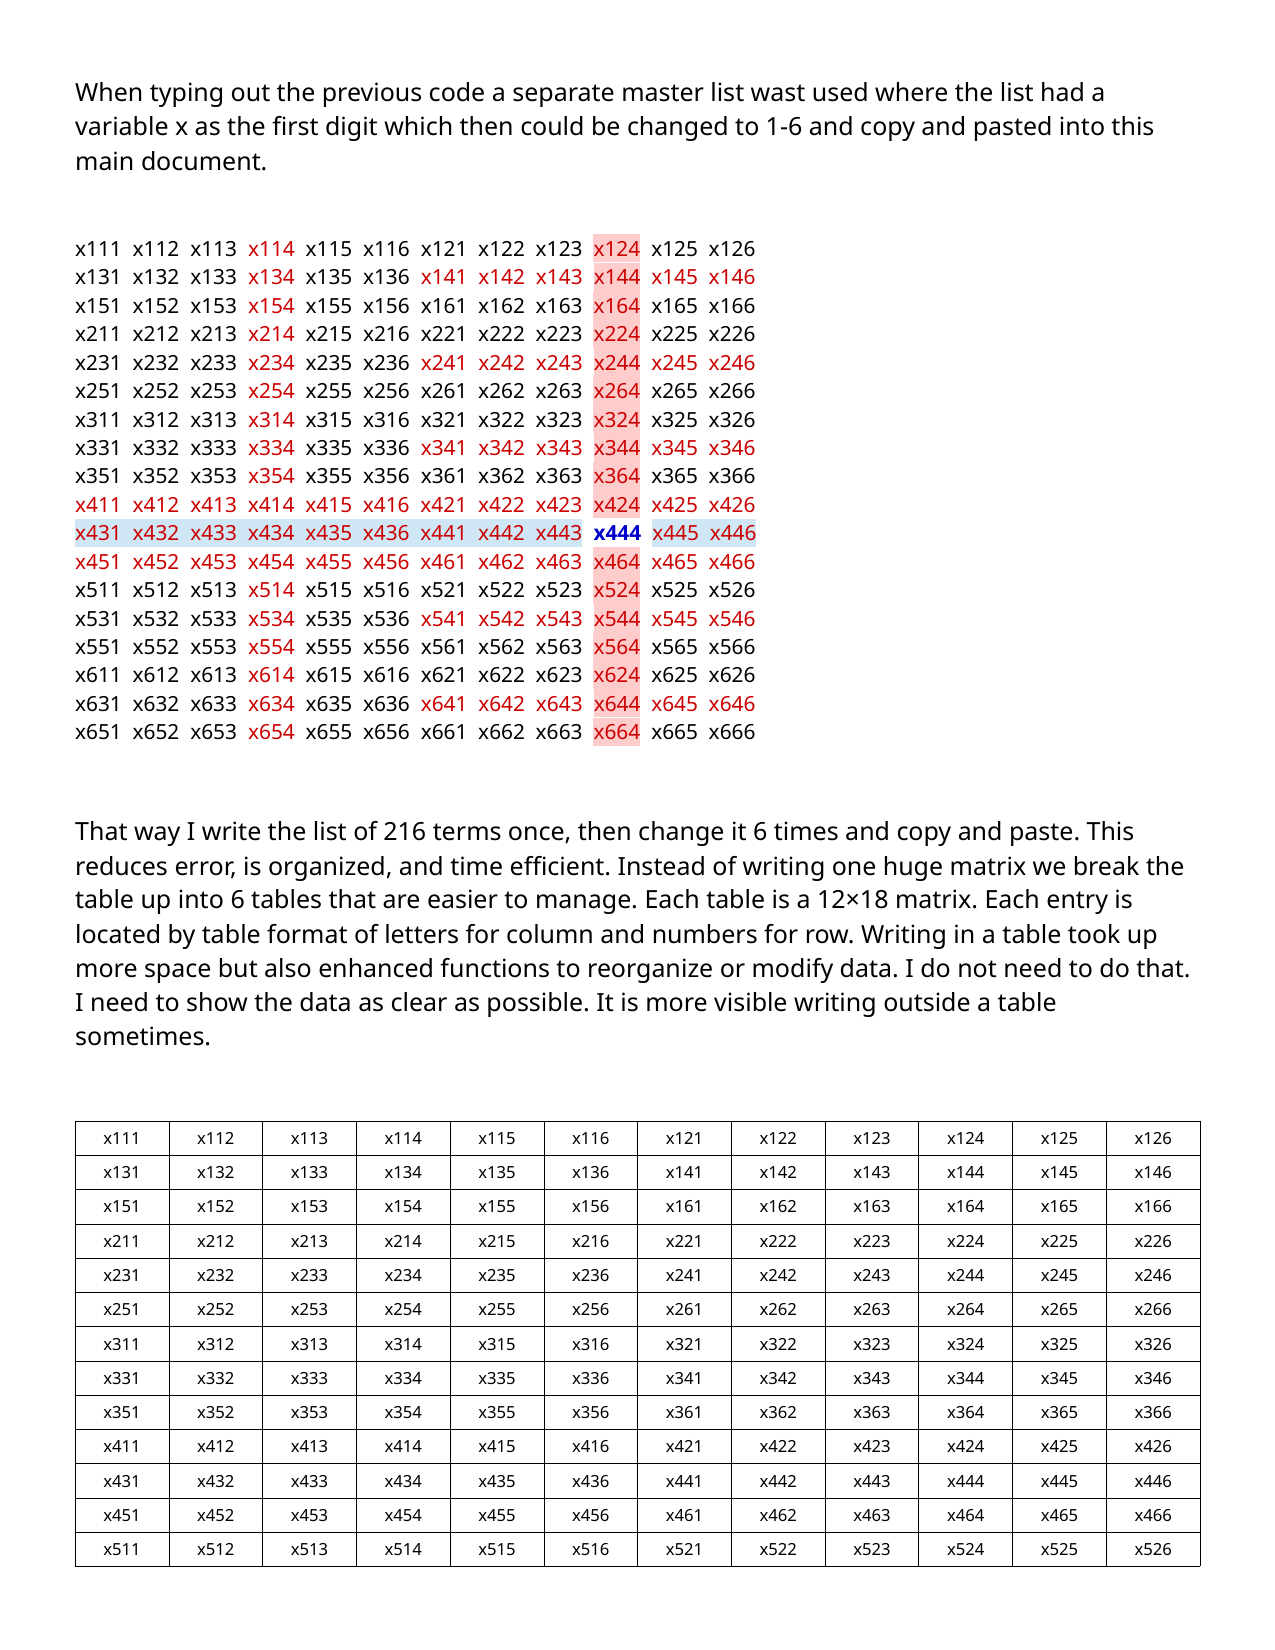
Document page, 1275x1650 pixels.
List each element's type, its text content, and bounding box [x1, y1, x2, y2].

table_cell x211 [76, 1225, 169, 1258]
text x511 x512 x513 x514 x515 x516 x521 x522 x523 x524 x525 x526 [75, 575, 1200, 604]
table_cell x214 [357, 1225, 450, 1258]
table_cell x233 [263, 1259, 356, 1292]
text x351 x352 x353 x354 x355 x356 x361 x362 x363 x364 x365 x366 [75, 462, 1200, 490]
table_cell x221 [638, 1225, 731, 1258]
table_cell x451 [76, 1499, 169, 1532]
table_cell x415 [451, 1430, 544, 1463]
table_header x115 [451, 1122, 544, 1155]
table_cell x266 [1107, 1293, 1200, 1326]
table_cell x164 [919, 1190, 1012, 1223]
table_cell x362 [732, 1396, 825, 1429]
table_cell x213 [263, 1225, 356, 1258]
table_cell x142 [732, 1156, 825, 1189]
table_cell x141 [638, 1156, 731, 1189]
table_cell x412 [170, 1430, 262, 1463]
table_cell x312 [170, 1327, 262, 1361]
table_cell x424 [919, 1430, 1012, 1463]
table_cell x154 [357, 1190, 450, 1223]
table_cell x336 [545, 1362, 637, 1395]
table_cell x252 [170, 1293, 262, 1326]
table_header x114 [357, 1122, 450, 1155]
text x331 x332 x333 x334 x335 x336 x341 x342 x343 x344 x345 x346 [75, 433, 1200, 462]
table_cell x432 [170, 1464, 262, 1498]
table_cell x352 [170, 1396, 262, 1429]
table_cell x244 [919, 1259, 1012, 1292]
table_cell x461 [638, 1499, 731, 1532]
table_header x111 [76, 1122, 169, 1155]
table_cell x135 [451, 1156, 544, 1189]
table_cell x326 [1107, 1327, 1200, 1361]
table_cell x452 [170, 1499, 262, 1532]
table_cell x345 [1013, 1362, 1106, 1395]
table_cell x364 [919, 1396, 1012, 1429]
table_cell x212 [170, 1225, 262, 1258]
table_cell x431 [76, 1464, 169, 1498]
table_cell x323 [826, 1327, 918, 1361]
table_header x126 [1107, 1122, 1200, 1155]
table_cell x443 [826, 1464, 918, 1498]
table_cell x163 [826, 1190, 918, 1223]
table_cell x331 [76, 1362, 169, 1395]
table_cell x264 [919, 1293, 1012, 1326]
table_cell x521 [638, 1533, 731, 1566]
text x251 x252 x253 x254 x255 x256 x261 x262 x263 x264 x265 x266 [75, 376, 1200, 405]
table_cell x356 [545, 1396, 637, 1429]
table_header x122 [732, 1122, 825, 1155]
text x311 x312 x313 x314 x315 x316 x321 x322 x323 x324 x325 x326 [75, 405, 1200, 433]
table_cell x422 [732, 1430, 825, 1463]
table_cell x166 [1107, 1190, 1200, 1223]
table_cell x131 [76, 1156, 169, 1189]
table_cell x162 [732, 1190, 825, 1223]
table_cell x445 [1013, 1464, 1106, 1498]
text x211 x212 x213 x214 x215 x216 x221 x222 x223 x224 x225 x226 [75, 319, 1200, 348]
text x651 x652 x653 x654 x655 x656 x661 x662 x663 x664 x665 x666 [75, 717, 1200, 746]
table_cell x243 [826, 1259, 918, 1292]
table_cell x262 [732, 1293, 825, 1326]
table_cell x321 [638, 1327, 731, 1361]
table_cell x436 [545, 1464, 637, 1498]
table_cell x441 [638, 1464, 731, 1498]
table_cell x161 [638, 1190, 731, 1223]
table_cell x365 [1013, 1396, 1106, 1429]
table_cell x254 [357, 1293, 450, 1326]
text When typing out the previous code a separate master list wast used where the list had a variable x as the first digit which then could be changed to 1-6 and copy and pasted into this main document. [75, 75, 1200, 177]
table_cell x465 [1013, 1499, 1106, 1532]
table_cell x333 [263, 1362, 356, 1395]
table_cell x335 [451, 1362, 544, 1395]
table_cell x136 [545, 1156, 637, 1189]
table_cell x231 [76, 1259, 169, 1292]
table_cell x332 [170, 1362, 262, 1395]
table_cell x351 [76, 1396, 169, 1429]
table_cell x325 [1013, 1327, 1106, 1361]
table_cell x413 [263, 1430, 356, 1463]
table_header x121 [638, 1122, 731, 1155]
text x631 x632 x633 x634 x635 x636 x641 x642 x643 x644 x645 x646 [75, 689, 1200, 717]
table_cell x165 [1013, 1190, 1106, 1223]
table_header x116 [545, 1122, 637, 1155]
table_cell x255 [451, 1293, 544, 1326]
table_cell x366 [1107, 1396, 1200, 1429]
text x131 x132 x133 x134 x135 x136 x141 x142 x143 x144 x145 x146 [75, 262, 1200, 291]
table_cell x416 [545, 1430, 637, 1463]
table_cell x411 [76, 1430, 169, 1463]
table_cell x363 [826, 1396, 918, 1429]
table_cell x434 [357, 1464, 450, 1498]
table_cell x344 [919, 1362, 1012, 1395]
table_header x124 [919, 1122, 1012, 1155]
table_cell x464 [919, 1499, 1012, 1532]
table_cell x421 [638, 1430, 731, 1463]
table_cell x133 [263, 1156, 356, 1189]
table_cell x354 [357, 1396, 450, 1429]
table_cell x235 [451, 1259, 544, 1292]
table_cell x516 [545, 1533, 637, 1566]
table_cell x414 [357, 1430, 450, 1463]
table_header x113 [263, 1122, 356, 1155]
table_cell x322 [732, 1327, 825, 1361]
table_cell x311 [76, 1327, 169, 1361]
table_cell x523 [826, 1533, 918, 1566]
table_cell x234 [357, 1259, 450, 1292]
table_cell x512 [170, 1533, 262, 1566]
table_cell x156 [545, 1190, 637, 1223]
table_cell x423 [826, 1430, 918, 1463]
table_cell x242 [732, 1259, 825, 1292]
table_header x125 [1013, 1122, 1106, 1155]
table_cell x453 [263, 1499, 356, 1532]
table_cell x454 [357, 1499, 450, 1532]
table_cell x143 [826, 1156, 918, 1189]
table_cell x253 [263, 1293, 356, 1326]
table_cell x132 [170, 1156, 262, 1189]
table_cell x155 [451, 1190, 544, 1223]
table_cell x456 [545, 1499, 637, 1532]
table_cell x324 [919, 1327, 1012, 1361]
table_cell x134 [357, 1156, 450, 1189]
table_cell x222 [732, 1225, 825, 1258]
table_cell x316 [545, 1327, 637, 1361]
table_cell x353 [263, 1396, 356, 1429]
table_cell x313 [263, 1327, 356, 1361]
text x531 x532 x533 x534 x535 x536 x541 x542 x543 x544 x545 x546 [75, 604, 1200, 632]
table_cell x224 [919, 1225, 1012, 1258]
table_cell x145 [1013, 1156, 1106, 1189]
table_cell x152 [170, 1190, 262, 1223]
table_cell x246 [1107, 1259, 1200, 1292]
table_cell x153 [263, 1190, 356, 1223]
text That way I write the list of 216 terms once, then change it 6 times and copy and paste. This reduces error, is organized, and time efficient. Instead of writing one huge matrix we break the table up into 6 tables that are easier to manage. Each table is a 12×18 matrix. Each entry is located by table format of letters for column and numbers for row. Writing in a table took up more space but also enhanced functions to reorganize or modify data. I do not need to do that. I need to show the data as clear as possible. It is more visible writing outside a table sometimes. [75, 814, 1200, 1052]
table_cell x442 [732, 1464, 825, 1498]
table_cell x341 [638, 1362, 731, 1395]
table_cell x526 [1107, 1533, 1200, 1566]
table_cell x433 [263, 1464, 356, 1498]
table_cell x245 [1013, 1259, 1106, 1292]
table_cell x525 [1013, 1533, 1106, 1566]
table_cell x511 [76, 1533, 169, 1566]
table_cell x435 [451, 1464, 544, 1498]
table_cell x314 [357, 1327, 450, 1361]
text x451 x452 x453 x454 x455 x456 x461 x462 x463 x464 x465 x466 [75, 547, 1200, 575]
table_cell x256 [545, 1293, 637, 1326]
table_cell x261 [638, 1293, 731, 1326]
table_cell x361 [638, 1396, 731, 1429]
table_header x112 [170, 1122, 262, 1155]
text x111 x112 x113 x114 x115 x116 x121 x122 x123 x124 x125 x126 [75, 234, 1200, 262]
table_cell x315 [451, 1327, 544, 1361]
table_cell x513 [263, 1533, 356, 1566]
table_cell x241 [638, 1259, 731, 1292]
table_cell x225 [1013, 1225, 1106, 1258]
text x151 x152 x153 x154 x155 x156 x161 x162 x163 x164 x165 x166 [75, 291, 1200, 319]
table_cell x425 [1013, 1430, 1106, 1463]
table_cell x426 [1107, 1430, 1200, 1463]
table_cell x334 [357, 1362, 450, 1395]
table_cell x463 [826, 1499, 918, 1532]
table_cell x462 [732, 1499, 825, 1532]
table_cell x215 [451, 1225, 544, 1258]
table_cell x216 [545, 1225, 637, 1258]
table_cell x343 [826, 1362, 918, 1395]
table_cell x151 [76, 1190, 169, 1223]
table_cell x346 [1107, 1362, 1200, 1395]
table_cell x342 [732, 1362, 825, 1395]
table_cell x251 [76, 1293, 169, 1326]
table_cell x144 [919, 1156, 1012, 1189]
table_cell x446 [1107, 1464, 1200, 1498]
table_cell x263 [826, 1293, 918, 1326]
table_cell x524 [919, 1533, 1012, 1566]
text x431 x432 x433 x434 x435 x436 x441 x442 x443 x444 x445 x446 [75, 518, 1200, 547]
table_cell x265 [1013, 1293, 1106, 1326]
table_cell x455 [451, 1499, 544, 1532]
table_cell x522 [732, 1533, 825, 1566]
table_cell x232 [170, 1259, 262, 1292]
table_header x123 [826, 1122, 918, 1155]
table_cell x146 [1107, 1156, 1200, 1189]
table_cell x514 [357, 1533, 450, 1566]
table_cell x226 [1107, 1225, 1200, 1258]
table_cell x444 [919, 1464, 1012, 1498]
text x551 x552 x553 x554 x555 x556 x561 x562 x563 x564 x565 x566 [75, 632, 1200, 661]
table_cell x355 [451, 1396, 544, 1429]
table_cell x223 [826, 1225, 918, 1258]
text x231 x232 x233 x234 x235 x236 x241 x242 x243 x244 x245 x246 [75, 348, 1200, 376]
text x611 x612 x613 x614 x615 x616 x621 x622 x623 x624 x625 x626 [75, 661, 1200, 689]
table_cell x466 [1107, 1499, 1200, 1532]
text x411 x412 x413 x414 x415 x416 x421 x422 x423 x424 x425 x426 [75, 490, 1200, 518]
table_cell x236 [545, 1259, 637, 1292]
table_cell x515 [451, 1533, 544, 1566]
